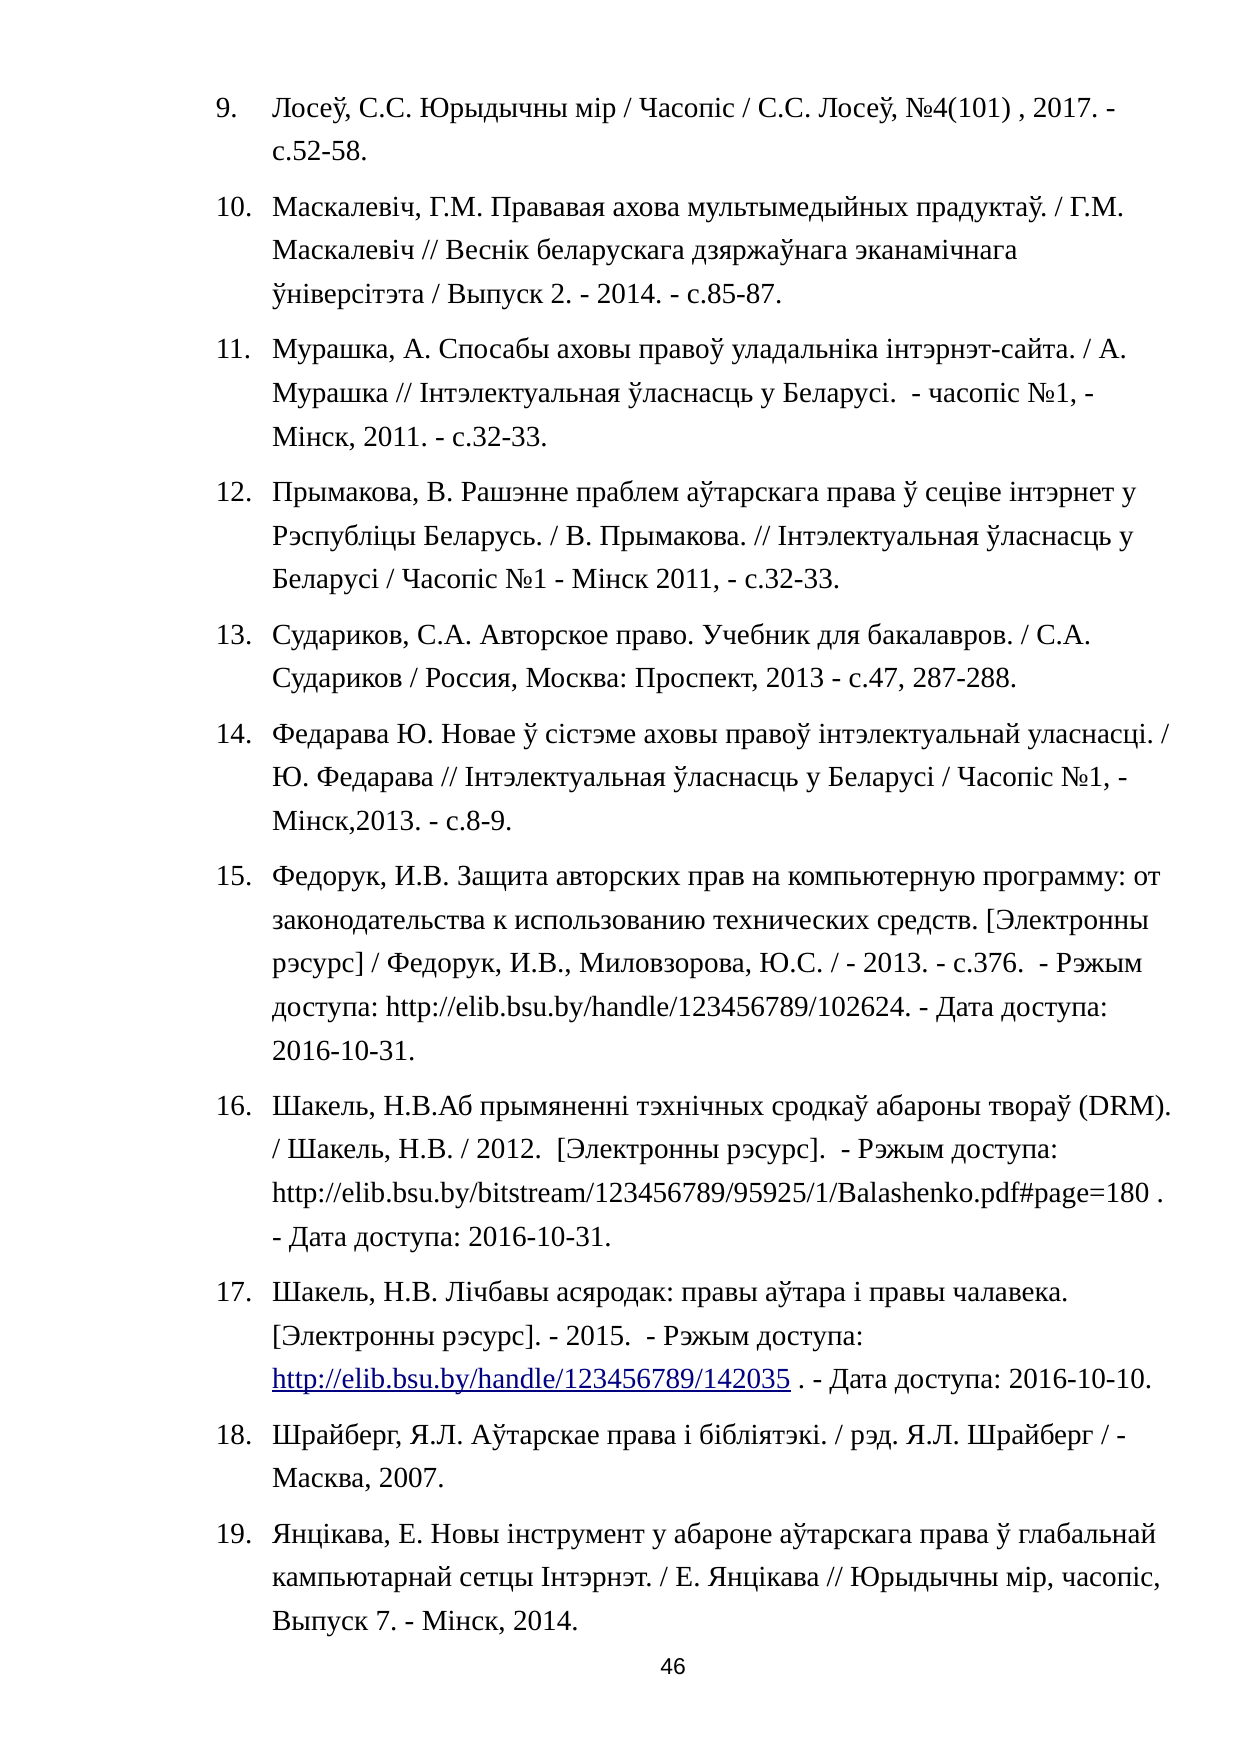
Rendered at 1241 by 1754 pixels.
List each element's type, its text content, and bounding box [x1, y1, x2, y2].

list Янцікава, Е. Новы інструмент у абароне аўтарскага права ў глабальнай кампьютарнай сетцы Інтэрнэт. / Е. Янцікава // Юрыдычны мір, часопіс, Выпуск 7. - Мінск, 2014. [216, 1516, 1175, 1637]
list Федарава Ю. Новае ў сістэме аховы правоў інтэлектуальнай уласнасці. / Ю. Федарава // Інтэлектуальная ўласнасць у Беларусі / Часопіс №1, - Мінск,2013. - с.8-9. [216, 716, 1175, 836]
list Прымакова, В. Рашэнне праблем аўтарскага права ў сеціве інтэрнет у Рэспубліцы Беларусь. / В. Прымакова. // Інтэлектуальная ўласнасць у Беларусі / Часопіс №1 - Мінск 2011, - с.32-33. [216, 474, 1175, 595]
list Шакель, Н.В.Аб прымяненні тэхнічных сродкаў абароны твораў (DRM). / Шакель, Н.В. / 2012. [Электронны рэсурс]. - Рэжым доступа: http://elib.bsu.by/bitstream/123456789/95925/1/Balashenko.pdf#page=180 . - Дата доступа: 2016-10-31. [216, 1088, 1175, 1252]
list Лосеў, С.С. Юрыдычны мір / Часопіс / С.С. Лосеў, №4(101) , 2017. - с.52-58. [216, 90, 1175, 167]
list Мурашка, А. Спосабы аховы правоў уладальніка інтэрнэт-сайта. / А. Мурашка // Інтэлектуальная ўласнасць у Беларусі. - часопіс №1, - Мінск, 2011. - с.32-33. [216, 332, 1175, 452]
list Федорук, И.В. Защита авторских прав на компьютерную программу: от законодательства к использованию технических средств. [Электронны рэсурс] / Федорук, И.В., Миловзорова, Ю.С. / - 2013. - с.376. - Рэжым доступа: http://elib.bsu.by/handle/123456789/102624. - Дата доступа: 2016-10-31. [216, 858, 1175, 1066]
list Маскалевіч, Г.М. Прававая ахова мультымедыйных прадуктаў. / Г.М. Маскалевіч // Веснік беларускага дзяржаўнага эканамічнага ўніверсітэта / Выпуск 2. - 2014. - с.85-87. [216, 189, 1175, 309]
list Шрайберг, Я.Л. Аўтарскае права і бібліятэкі. / рэд. Я.Л. Шрайберг / - Масква, 2007. [216, 1417, 1175, 1494]
list Судариков, С.А. Авторское право. Учебник для бакалавров. / С.А. Судариков / Россия, Москва: Проспект, 2013 - с.47, 287-288. [216, 617, 1175, 694]
list Шакель, Н.В. Лічбавы асяродак: правы аўтара і правы чалавека. [Электронны рэсурс]. - 2015. - Рэжым доступа: http://elib.bsu.by/handle/123456789/142035 . - Дата доступа: 2016-10-10. [216, 1274, 1175, 1395]
